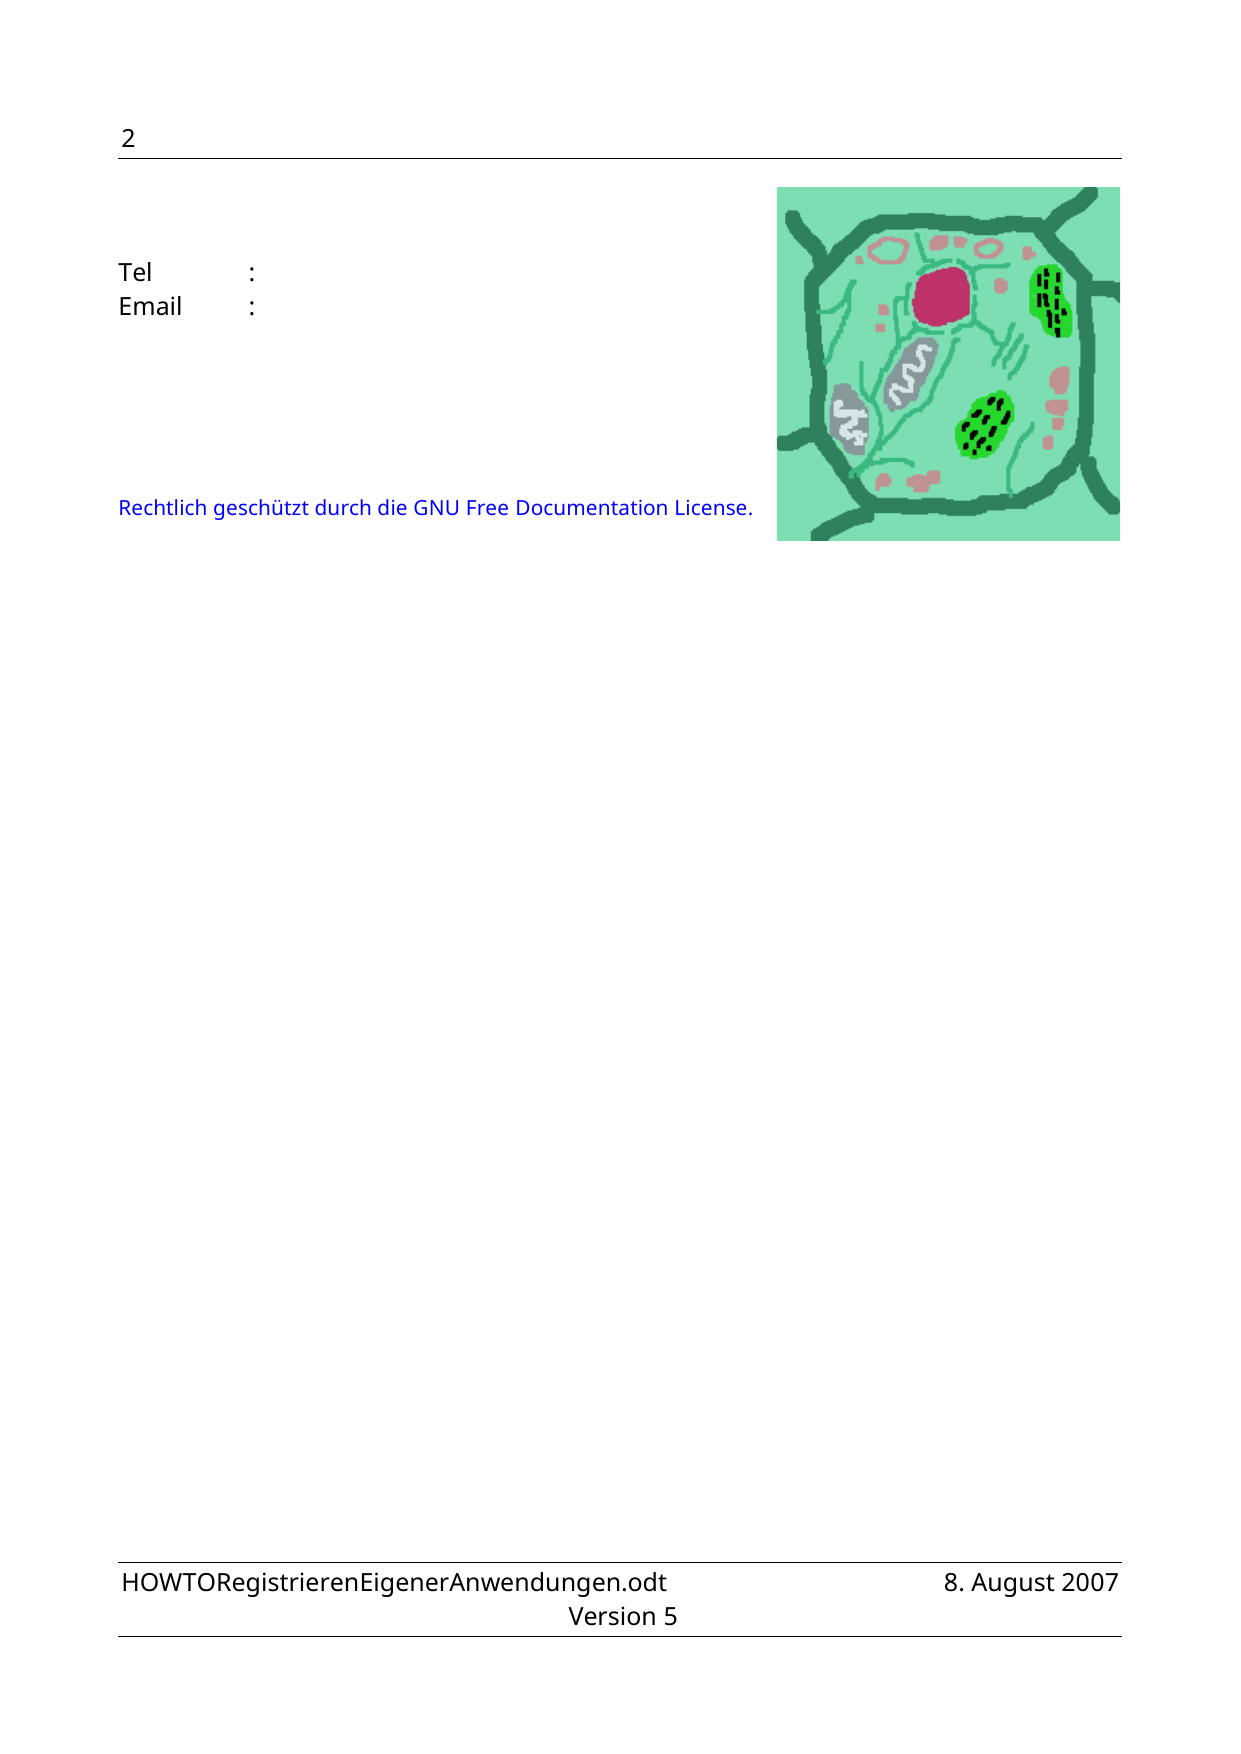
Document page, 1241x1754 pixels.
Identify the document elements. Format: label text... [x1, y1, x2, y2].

picture [776, 187, 1121, 541]
text Deutschland/Bayern [118, 187, 776, 221]
text Email :development@thomas-michel.info [118, 289, 776, 323]
text Tel : [118, 255, 776, 289]
text Rechtlich geschützt durch die GNU Free Documentation License. [118, 493, 776, 522]
